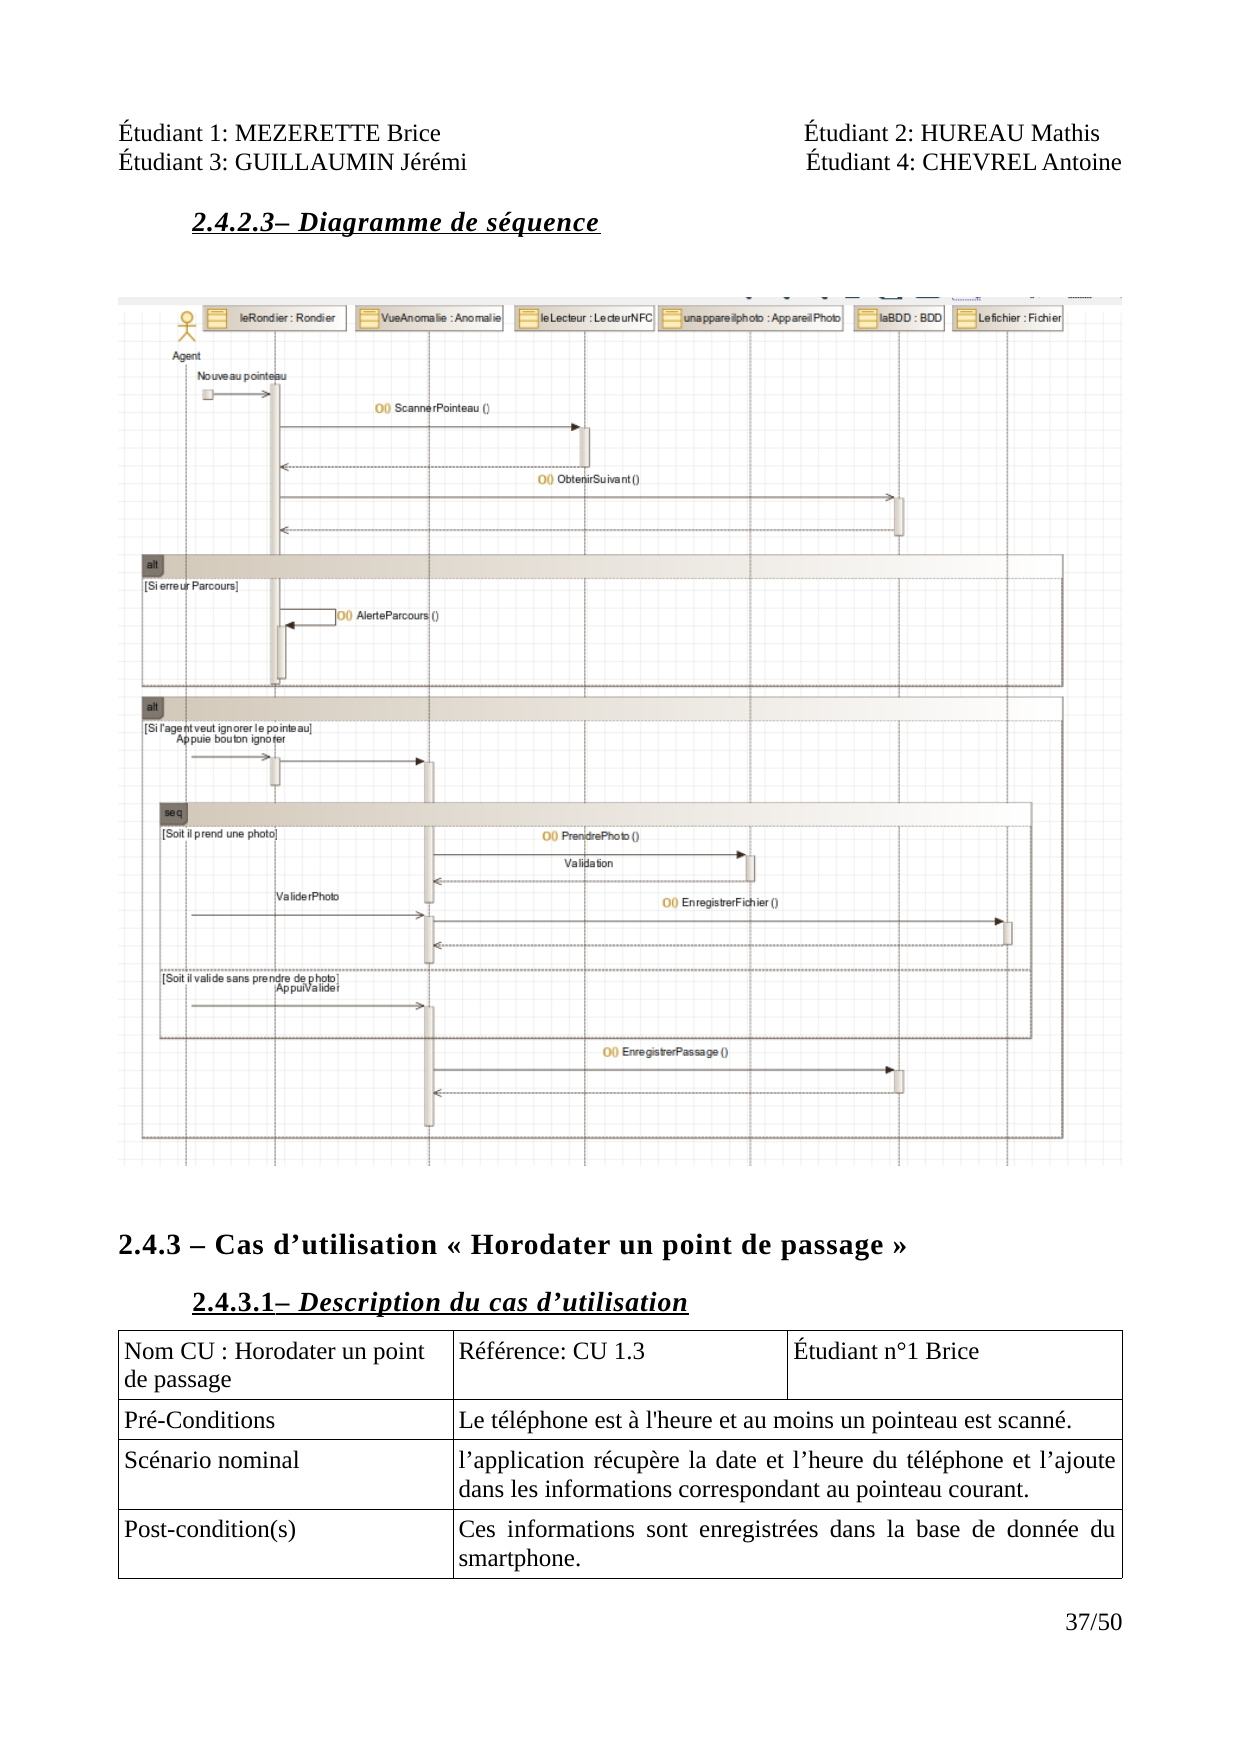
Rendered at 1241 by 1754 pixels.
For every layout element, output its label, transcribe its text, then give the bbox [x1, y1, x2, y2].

table_cell l’application récupère la date et l’heure du téléphone et l’ajoute dans les informations correspondant au pointeau courant. [454, 1440, 1122, 1508]
table_cell Ces informations sont enregistrées dans la base de donnée du smartphone. [454, 1510, 1122, 1577]
table_cell Le téléphone est à l'heure et au moins un pointeau est scanné. [454, 1400, 1122, 1439]
table_header Nom CU : Horodater un point de passage [119, 1331, 453, 1399]
table_header Référence: CU 1.3 [454, 1331, 787, 1399]
picture [118, 297, 1123, 1166]
subtitle 2.4.3 – Cas d’utilisation « Horodater un point de passage » [118, 1227, 1122, 1261]
table_cell Post-condition(s) [119, 1510, 453, 1577]
table_cell Pré-Conditions [119, 1400, 453, 1439]
subtitle 2.4.2.3– Diagramme de séquence [118, 205, 1122, 237]
table_header Étudiant n°1 Brice [788, 1331, 1122, 1399]
table_cell Scénario nominal [119, 1440, 453, 1508]
subtitle 2.4.3.1– Description du cas d’utilisation [118, 1286, 1122, 1317]
